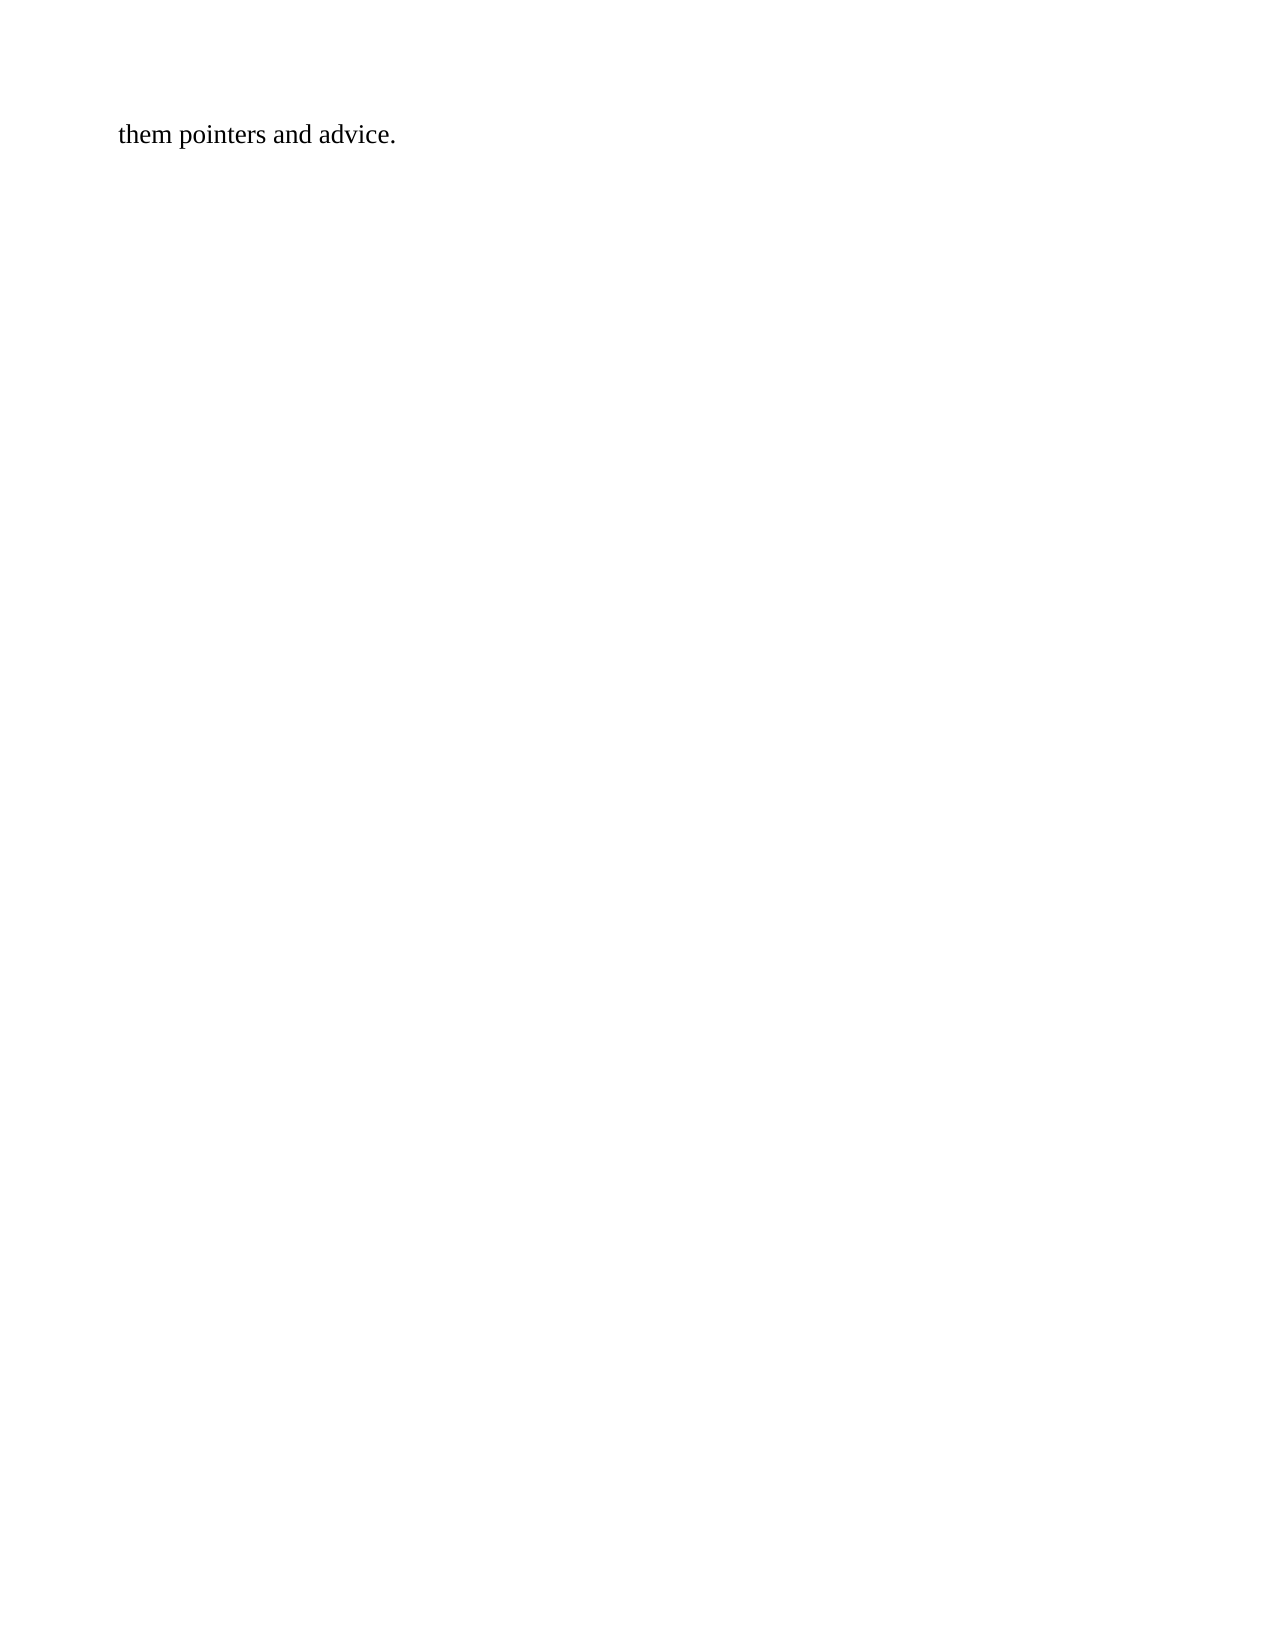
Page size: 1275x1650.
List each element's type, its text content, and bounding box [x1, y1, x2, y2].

text them pointers and advice. [118, 118, 1157, 149]
